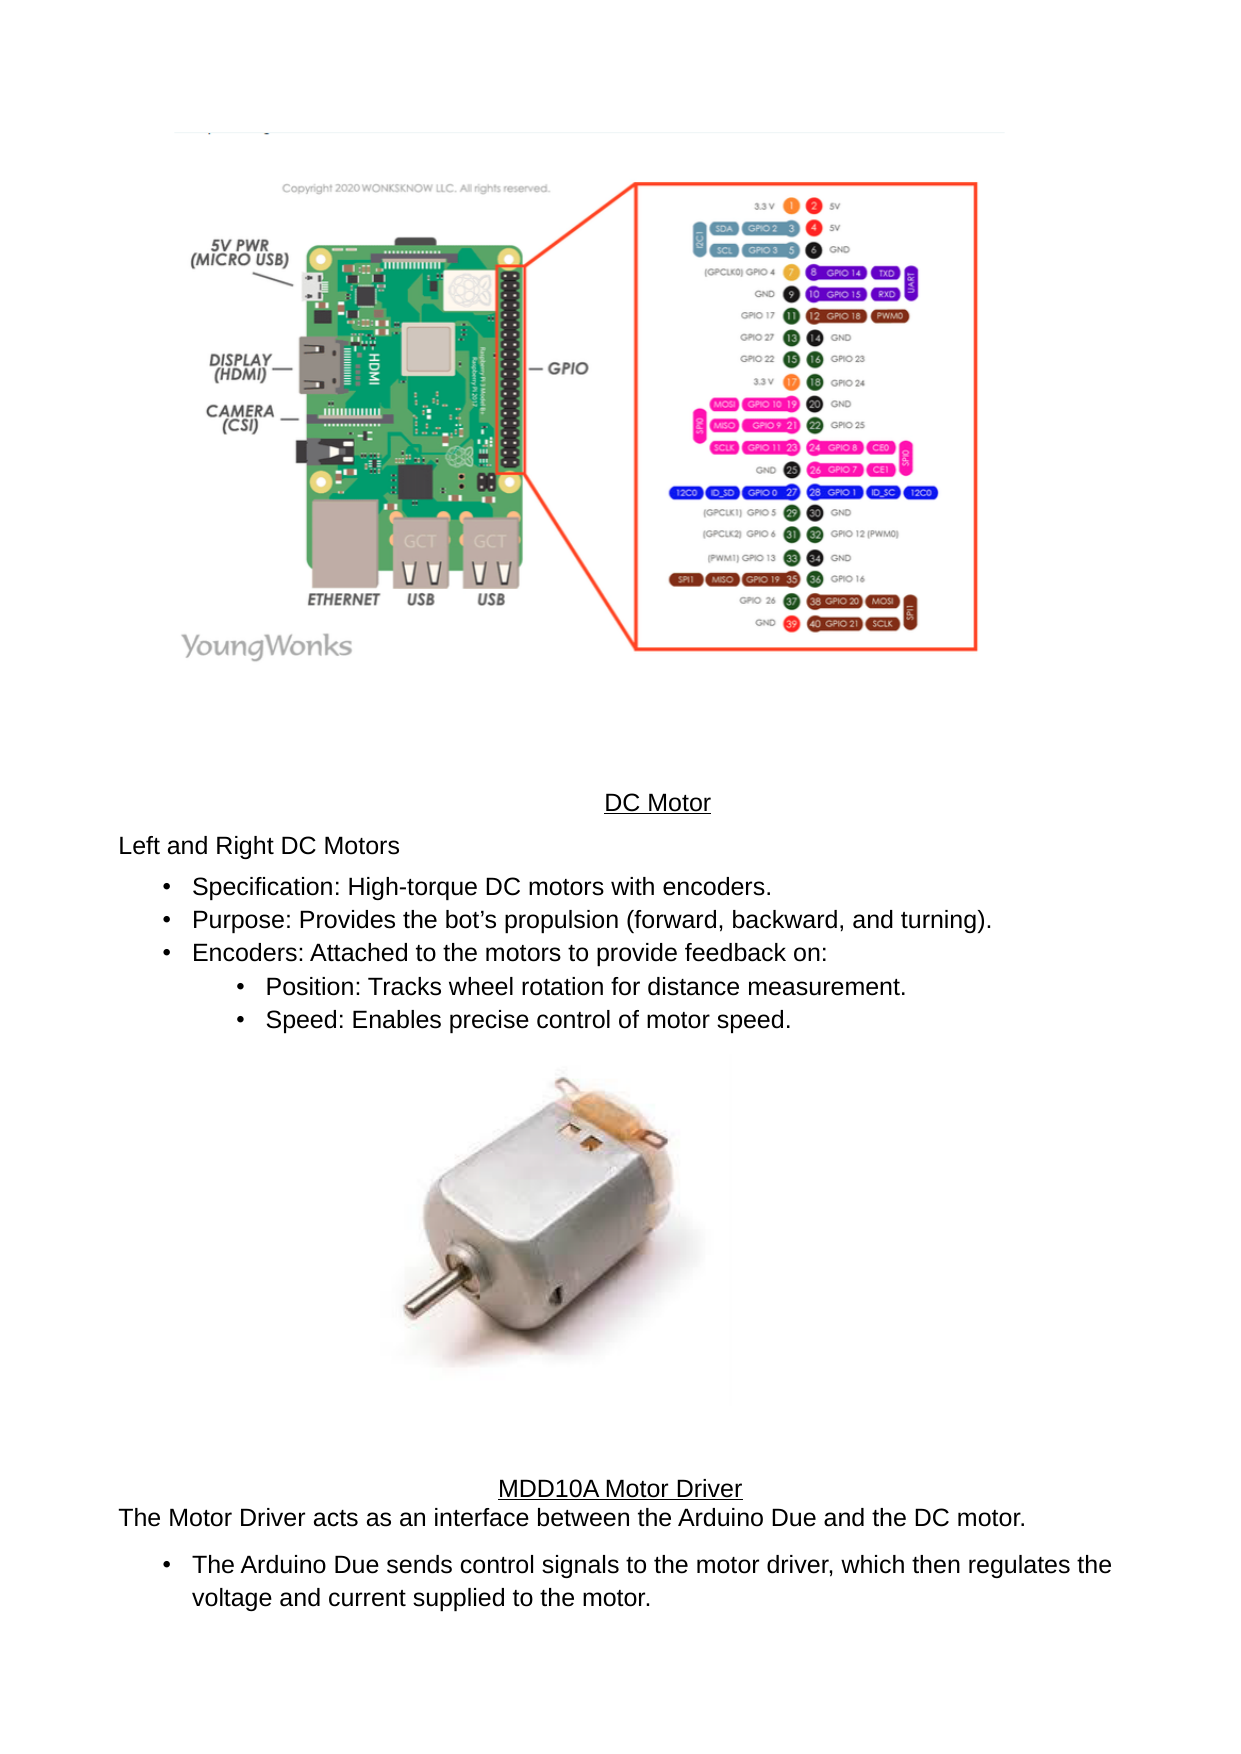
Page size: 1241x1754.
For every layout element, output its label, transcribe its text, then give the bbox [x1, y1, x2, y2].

text MDD10A Motor Driver [118, 1474, 1122, 1502]
list The Arduino Due sends control signals to the motor driver, which then regulates the voltage and current supplied to the motor. [162, 1550, 1122, 1612]
list Position: Tracks wheel rotation for distance measurement. [236, 972, 1122, 1000]
picture [174, 130, 1005, 673]
text The Motor Driver acts as an interface between the Arduino Due and the DC motor. [118, 1502, 1122, 1531]
list Specification: High-torque DC motors with encoders. [162, 872, 1122, 901]
list Encoders: Attached to the motors to provide feedback on: [162, 938, 1122, 967]
picture [380, 1054, 732, 1407]
list Purpose: Provides the bot’s propulsion (forward, backward, and turning). [162, 905, 1122, 934]
list DC Motor [156, 788, 1122, 816]
list Speed: Enables precise control of motor speed. [236, 1005, 1122, 1033]
subtitle Left and Right DC Motors [118, 831, 1122, 860]
